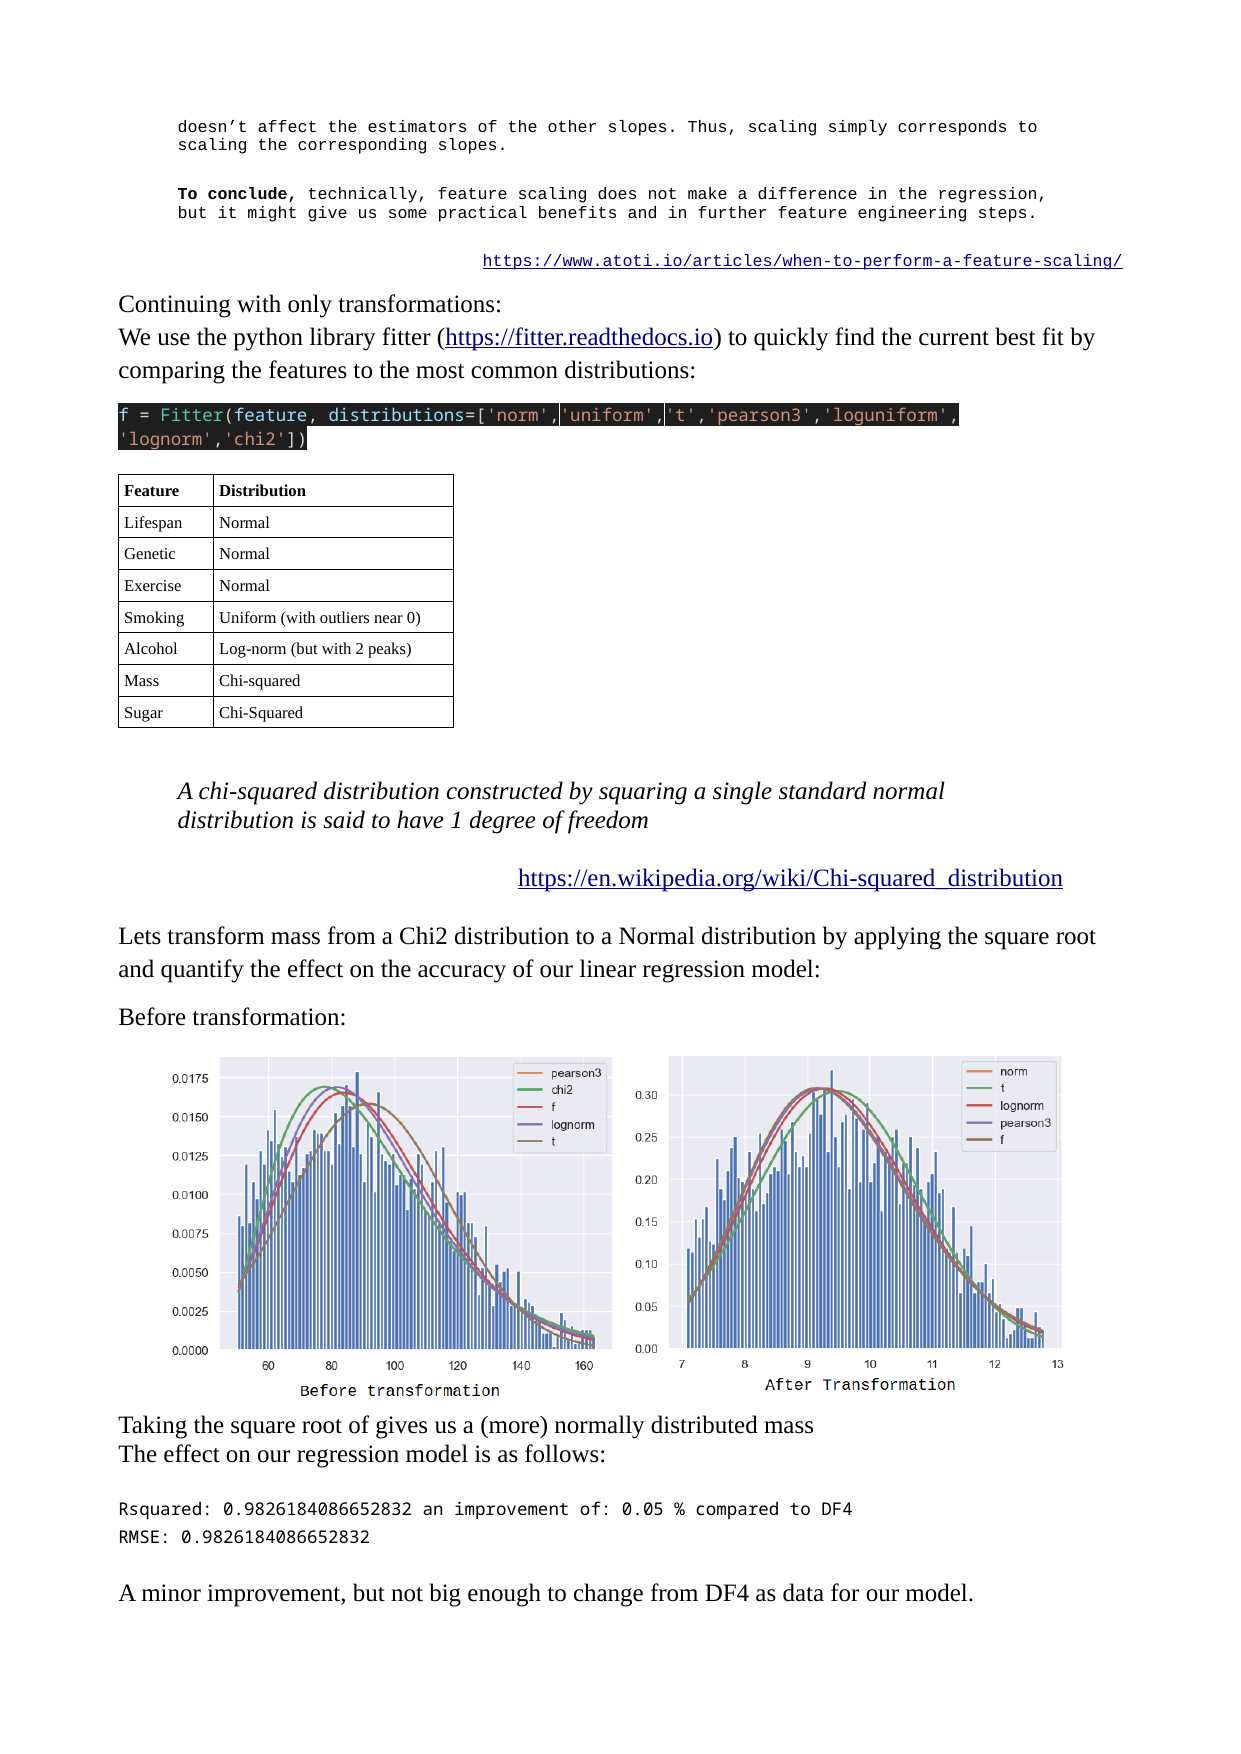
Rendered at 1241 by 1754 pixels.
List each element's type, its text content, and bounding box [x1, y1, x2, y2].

table_header Distribution [214, 475, 453, 506]
text doesn’t affect the estimators of the other slopes. Thus, scaling simply corresponds to scaling the corresponding slopes. [177, 118, 1063, 156]
text Continuing with only transformations: We use the python library fitter (https://fitter.readthedocs.io) to quickly find the current best fit by comparing the features to the most common distributions: [118, 289, 1122, 383]
text f = Fitter(feature, distributions=['norm','uniform','t','pearson3','loguniform', 'lognorm','chi2']) [118, 402, 1122, 450]
table_cell Uniform (with outliers near 0) [214, 602, 453, 632]
text Rsquared: 0.9826184086652832 an improvement of: 0.05 % compared to DF4 [118, 1467, 1063, 1520]
text https://en.wikipedia.org/wiki/Chi-squared_distribution [177, 863, 1063, 892]
text Before transformation: [118, 1002, 1122, 1031]
table_cell Exercise [119, 570, 213, 601]
text The effect on our regression model is as follows: [118, 1439, 1063, 1467]
table_cell Mass [119, 665, 213, 696]
text Lets transform mass from a Chi2 distribution to a Normal distribution by applying the square root and quantify the effect on the accuracy of our linear regression model: [118, 921, 1122, 983]
text To conclude, technically, feature scaling does not make a difference in the regression, but it might give us some practical benefits and in further feature engineering steps. [177, 185, 1063, 223]
table_cell Alcohol [119, 633, 213, 664]
table_cell Chi-squared [214, 665, 453, 696]
table_cell Smoking [119, 602, 213, 632]
table_cell Chi-Squared [214, 697, 453, 727]
table_cell Normal [214, 507, 453, 537]
text Taking the square root of gives us a (more) normally distributed mass ✅ [118, 1097, 1063, 1439]
table_cell Normal [214, 538, 453, 569]
picture [163, 1049, 1077, 1410]
table_cell Normal [214, 570, 453, 601]
table_cell Sugar [119, 697, 213, 727]
text https://www.atoti.io/articles/when-to-perform-a-feature-scaling/ [118, 252, 1122, 271]
table_cell Lifespan [119, 507, 213, 537]
table_header Feature [119, 475, 213, 506]
text A minor improvement, but not big enough to change from DF4 as data for our model. [118, 1578, 1063, 1606]
text A chi-squared distribution constructed by squaring a single standard normal distribution is said to have 1 degree of freedom [177, 776, 1063, 833]
text RMSE: 0.9826184086652832 [118, 1520, 1063, 1549]
table_cell Log-norm (but with 2 peaks) [214, 633, 453, 664]
table_cell Genetic [119, 538, 213, 569]
